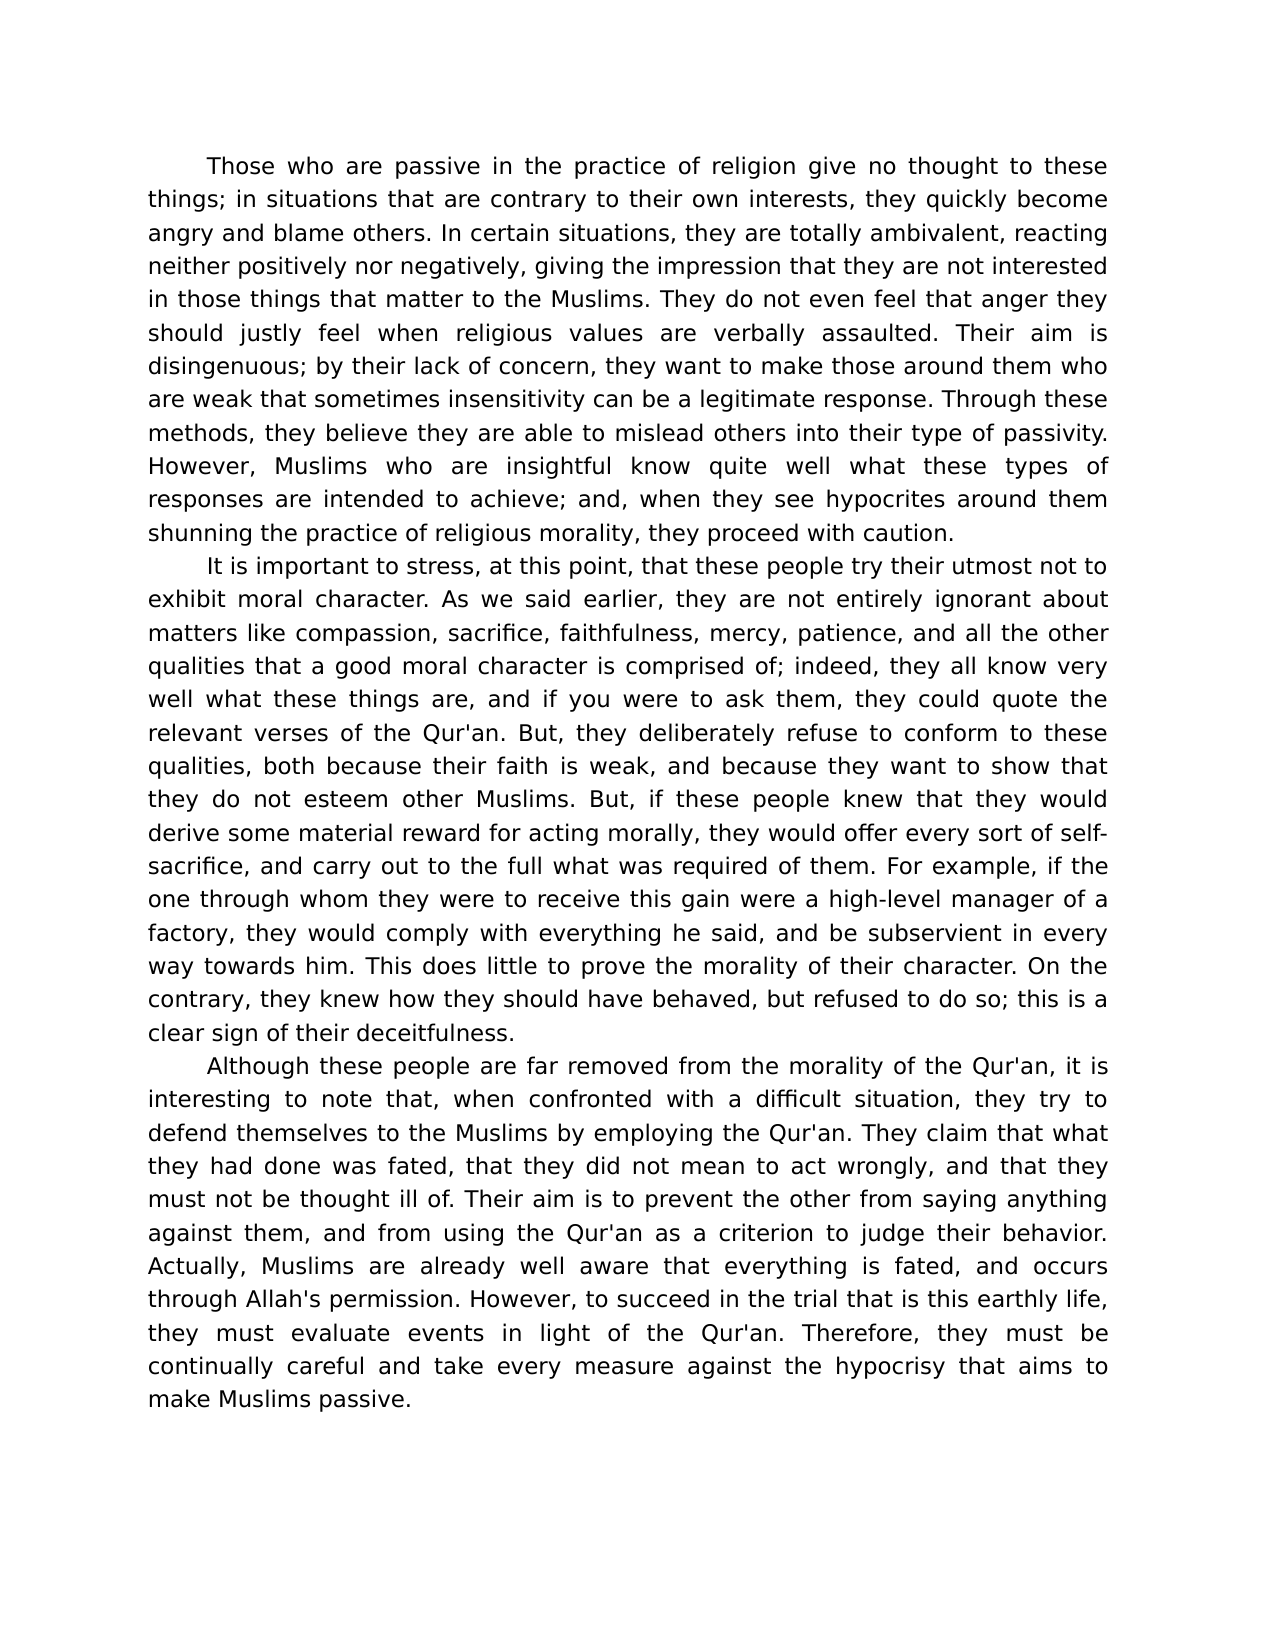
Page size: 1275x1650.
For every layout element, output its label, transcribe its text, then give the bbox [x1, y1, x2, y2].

text Although these people are far removed from the morality of the Qur'an, it is interesting to note that, when confronted with a difficult situation, they try to defend themselves to the Muslims by employing the Qur'an. They claim that what they had done was fated, that they did not mean to act wrongly, and that they must not be thought ill of. Their aim is to prevent the other from saying anything against them, and from using the Qur'an as a criterion to judge their behavior. Actually, Muslims are already well aware that everything is fated, and occurs through Allah's permission. However, to succeed in the trial that is this earthly life, they must evaluate events in light of the Qur'an. Therefore, they must be continually careful and take every measure against the hypocrisy that aims to make Muslims passive. [148, 1048, 1110, 1414]
text It is important to stress, at this point, that these people try their utmost not to exhibit moral character. As we said earlier, they are not entirely ignorant about matters like compassion, sacrifice, faithfulness, mercy, patience, and all the other qualities that a good moral character is comprised of; indeed, they all know very well what these things are, and if you were to ask them, they could quote the relevant verses of the Qur'an. But, they deliberately refuse to conform to these qualities, both because their faith is weak, and because they want to show that they do not esteem other Muslims. But, if these people knew that they would derive some material reward for acting morally, they would offer every sort of self-sacrifice, and carry out to the full what was required of them. For example, if the one through whom they were to receive this gain were a high-level manager of a factory, they would comply with everything he said, and be subservient in every way towards him. This does little to prove the morality of their character. On the contrary, they knew how they should have behaved, but refused to do so; this is a clear sign of their deceitfulness. [148, 548, 1110, 1048]
text Those who are passive in the practice of religion give no thought to these things; in situations that are contrary to their own interests, they quickly become angry and blame others. In certain situations, they are totally ambivalent, reacting neither positively nor negatively, giving the impression that they are not interested in those things that matter to the Muslims. They do not even feel that anger they should justly feel when religious values are verbally assaulted. Their aim is disingenuous; by their lack of concern, they want to make those around them who are weak that sometimes insensitivity can be a legitimate response. Through these methods, they believe they are able to mislead others into their type of passivity. However, Muslims who are insightful know quite well what these types of responses are intended to achieve; and, when they see hypocrites around them shunning the practice of religious morality, they proceed with caution. [148, 148, 1110, 548]
